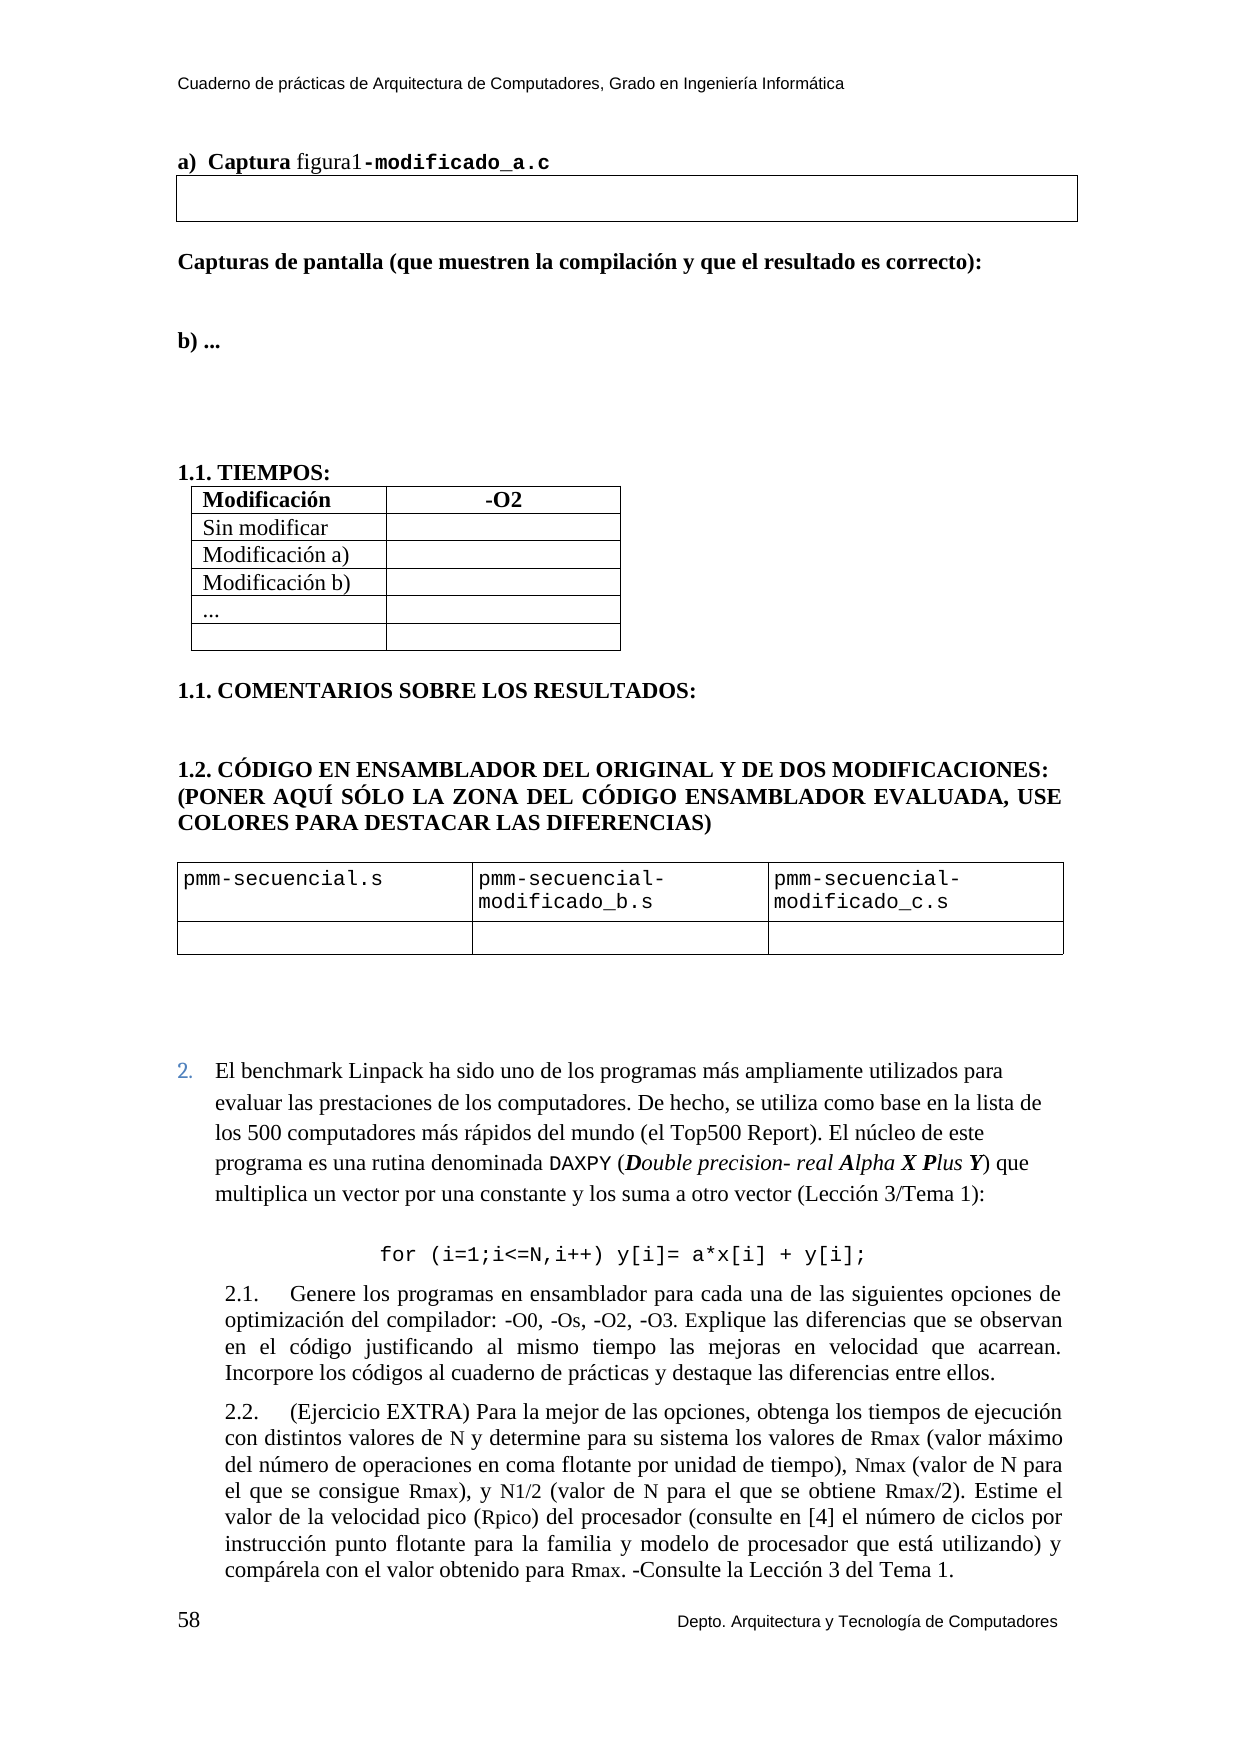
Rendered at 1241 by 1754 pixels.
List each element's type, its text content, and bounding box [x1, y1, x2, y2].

list El benchmark Linpack ha sido uno de los programas más ampliamente utilizados para evaluar las prestaciones de los computadores. De hecho, se utiliza como base en la lista de los 500 computadores más rápidos del mundo (el Top500 Report). El núcleo de este programa es una rutina denominada DAXPY (Double precision- real Alpha X Plus Y) que multiplica un vector por una constante y los suma a otro vector (Lección 3/Tema 1): [177, 1058, 1063, 1207]
text 1.1. COMENTARIOS SOBRE LOS RESULTADOS: [177, 677, 1063, 704]
table_cell Modificación a) [192, 541, 386, 568]
text a) Captura figura1-modificado_a.c [177, 148, 1063, 175]
text 1.2. CÓDIGO EN ENSAMBLADOR DEL ORIGINAL Y DE DOS MODIFICACIONES: [177, 756, 1063, 783]
table_header pmm-secuencial.s [178, 863, 472, 921]
text 1.1. TIEMPOS: [177, 459, 1063, 486]
table_cell ... [192, 596, 386, 622]
table_cell Sin modificar [192, 514, 386, 540]
table_header -O2 [387, 487, 620, 513]
table_cell [387, 624, 620, 650]
table_cell [387, 596, 620, 622]
table_header Modificación [192, 487, 386, 513]
list for (i=1;i<=N,i++) y[i]= a*x[i] + y[i]; [183, 1244, 1063, 1268]
table_header pmm-secuencial-modificado_c.s [769, 863, 1063, 921]
text b) ... [177, 327, 1063, 354]
table_header [177, 176, 1077, 221]
table_cell [473, 922, 768, 953]
table_cell [387, 514, 620, 540]
table_cell Modificación b) [192, 569, 386, 595]
table_cell [178, 922, 472, 953]
text Capturas de pantalla (que muestren la compilación y que el resultado es correcto): [177, 248, 1063, 275]
text (PONER AQUÍ SÓLO LA ZONA DEL CÓDIGO ENSAMBLADOR EVALUADA, USE COLORES PARA DESTACAR LAS DIFERENCIAS) [177, 783, 1063, 835]
table_cell [387, 541, 620, 568]
table_cell [387, 569, 620, 595]
list Genere los programas en ensamblador para cada una de las siguientes opciones de optimización del compilador: -O0, -Os, -O2, -O3. Explique las diferencias que se observan en el código justificando al mismo tiempo las mejoras en velocidad que acarrean. Incorpore los códigos al cuaderno de prácticas y destaque las diferencias entre ellos. [224, 1280, 1063, 1386]
list (Ejercicio EXTRA) Para la mejor de las opciones, obtenga los tiempos de ejecución con distintos valores de N y determine para su sistema los valores de Rmax (valor máximo del número de operaciones en coma flotante por unidad de tiempo), Nmax (valor de N para el que se consigue Rmax), y N1/2 (valor de N para el que se obtiene Rmax/2). Estime el valor de la velocidad pico (Rpico) del procesador (consulte en [4] el número de ciclos por instrucción punto flotante para la familia y modelo de procesador que está utilizando) y compárela con el valor obtenido para Rmax. -Consulte la Lección 3 del Tema 1. [224, 1398, 1063, 1582]
table_cell [769, 922, 1063, 953]
table_cell [192, 624, 386, 650]
table_header pmm-secuencial-modificado_b.s [473, 863, 768, 921]
